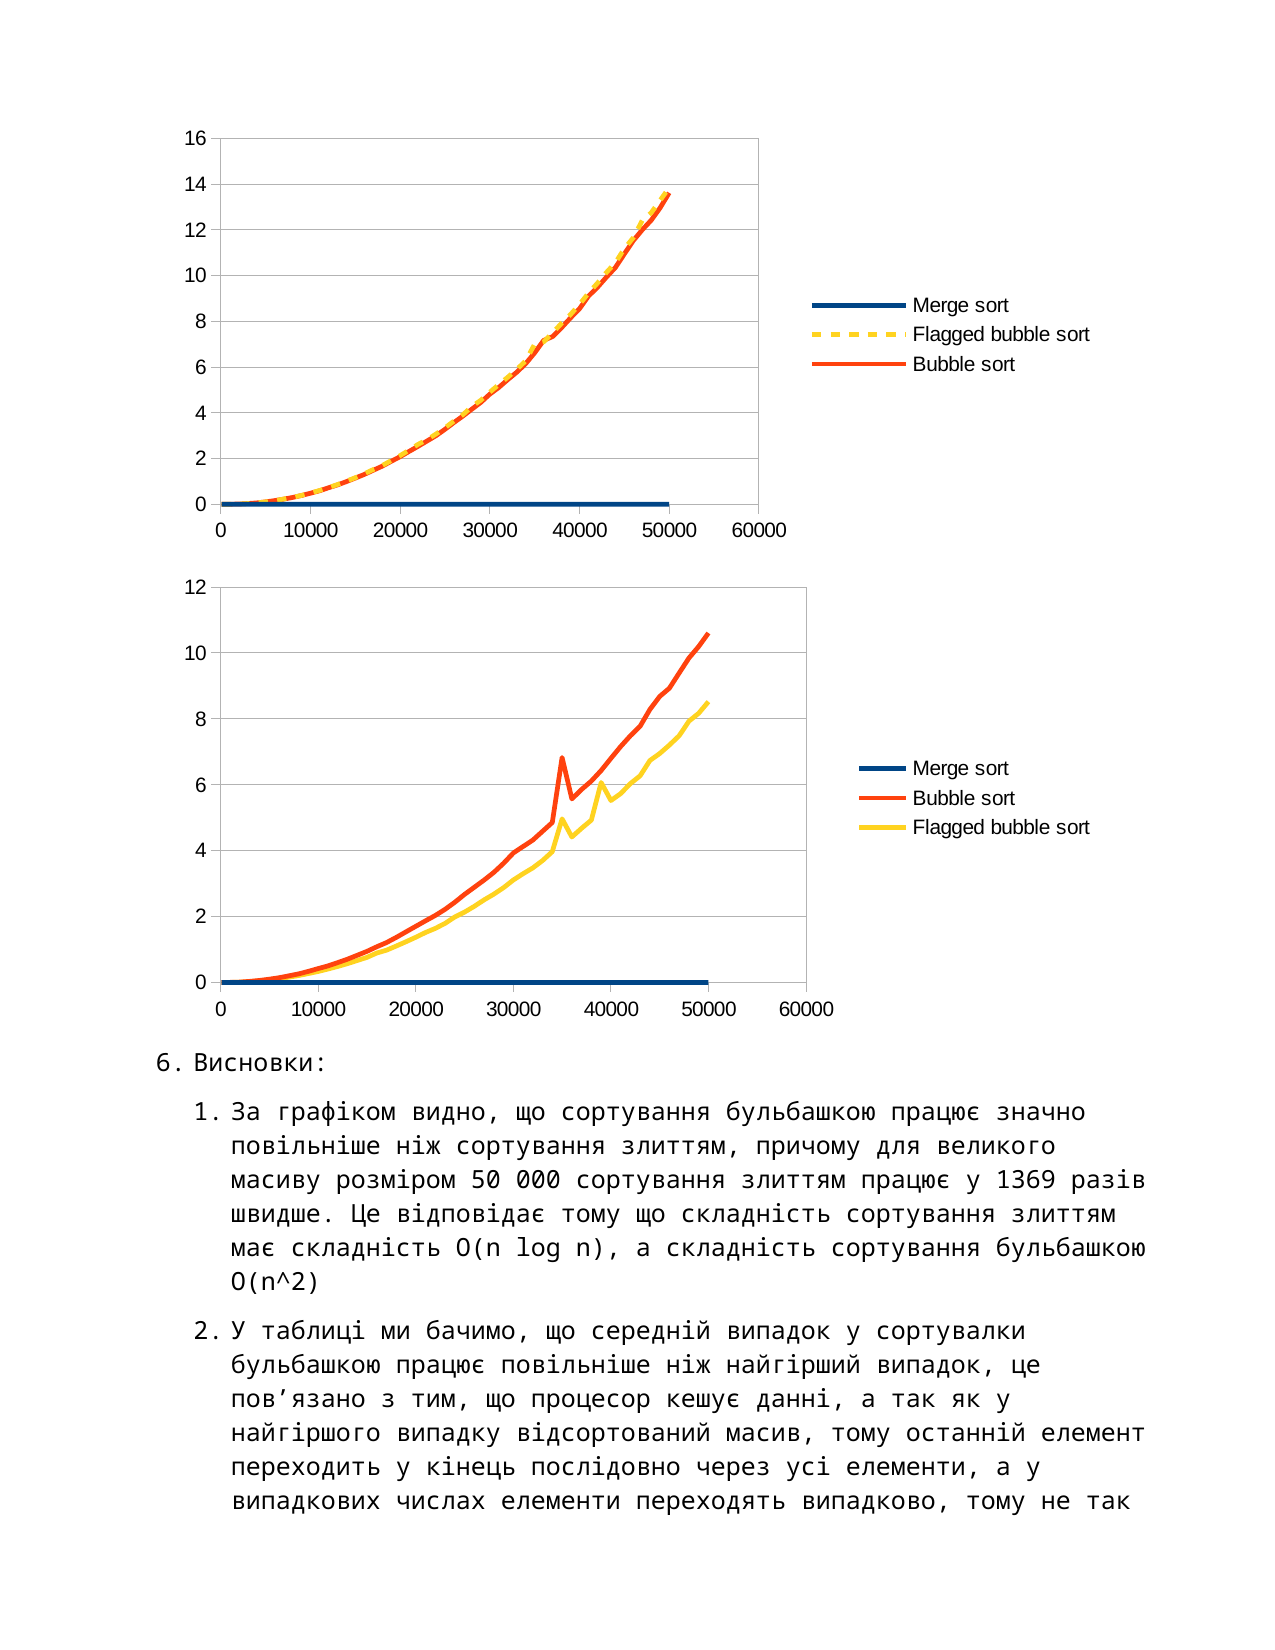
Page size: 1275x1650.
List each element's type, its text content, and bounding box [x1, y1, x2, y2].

list За графіком видно, що сортування бульбашкою працює значно повільніше ніж сортування злиттям, причому для великого масиву розміром 50 000 сортування злиттям працює у 1369 разів швидше. Це відповідає тому що складність сортування злиттям має складність O(n log n), а складність сортування бульбашкою O(n^2) [193, 1093, 1157, 1298]
list У таблиці ми бачимо, що середній випадок у сортувалки бульбашкою працює повільніше ніж найгірший випадок, це пов’язано з тим, що процесор кешує данні, а так як у найгіршого випадку відсортований масив, тому останній елемент переходить у кінець послідовно через усі елементи, а у випадкових числах елементи переходять випадково, тому не так [193, 1312, 1157, 1517]
list Висновки: [156, 1045, 1157, 1079]
